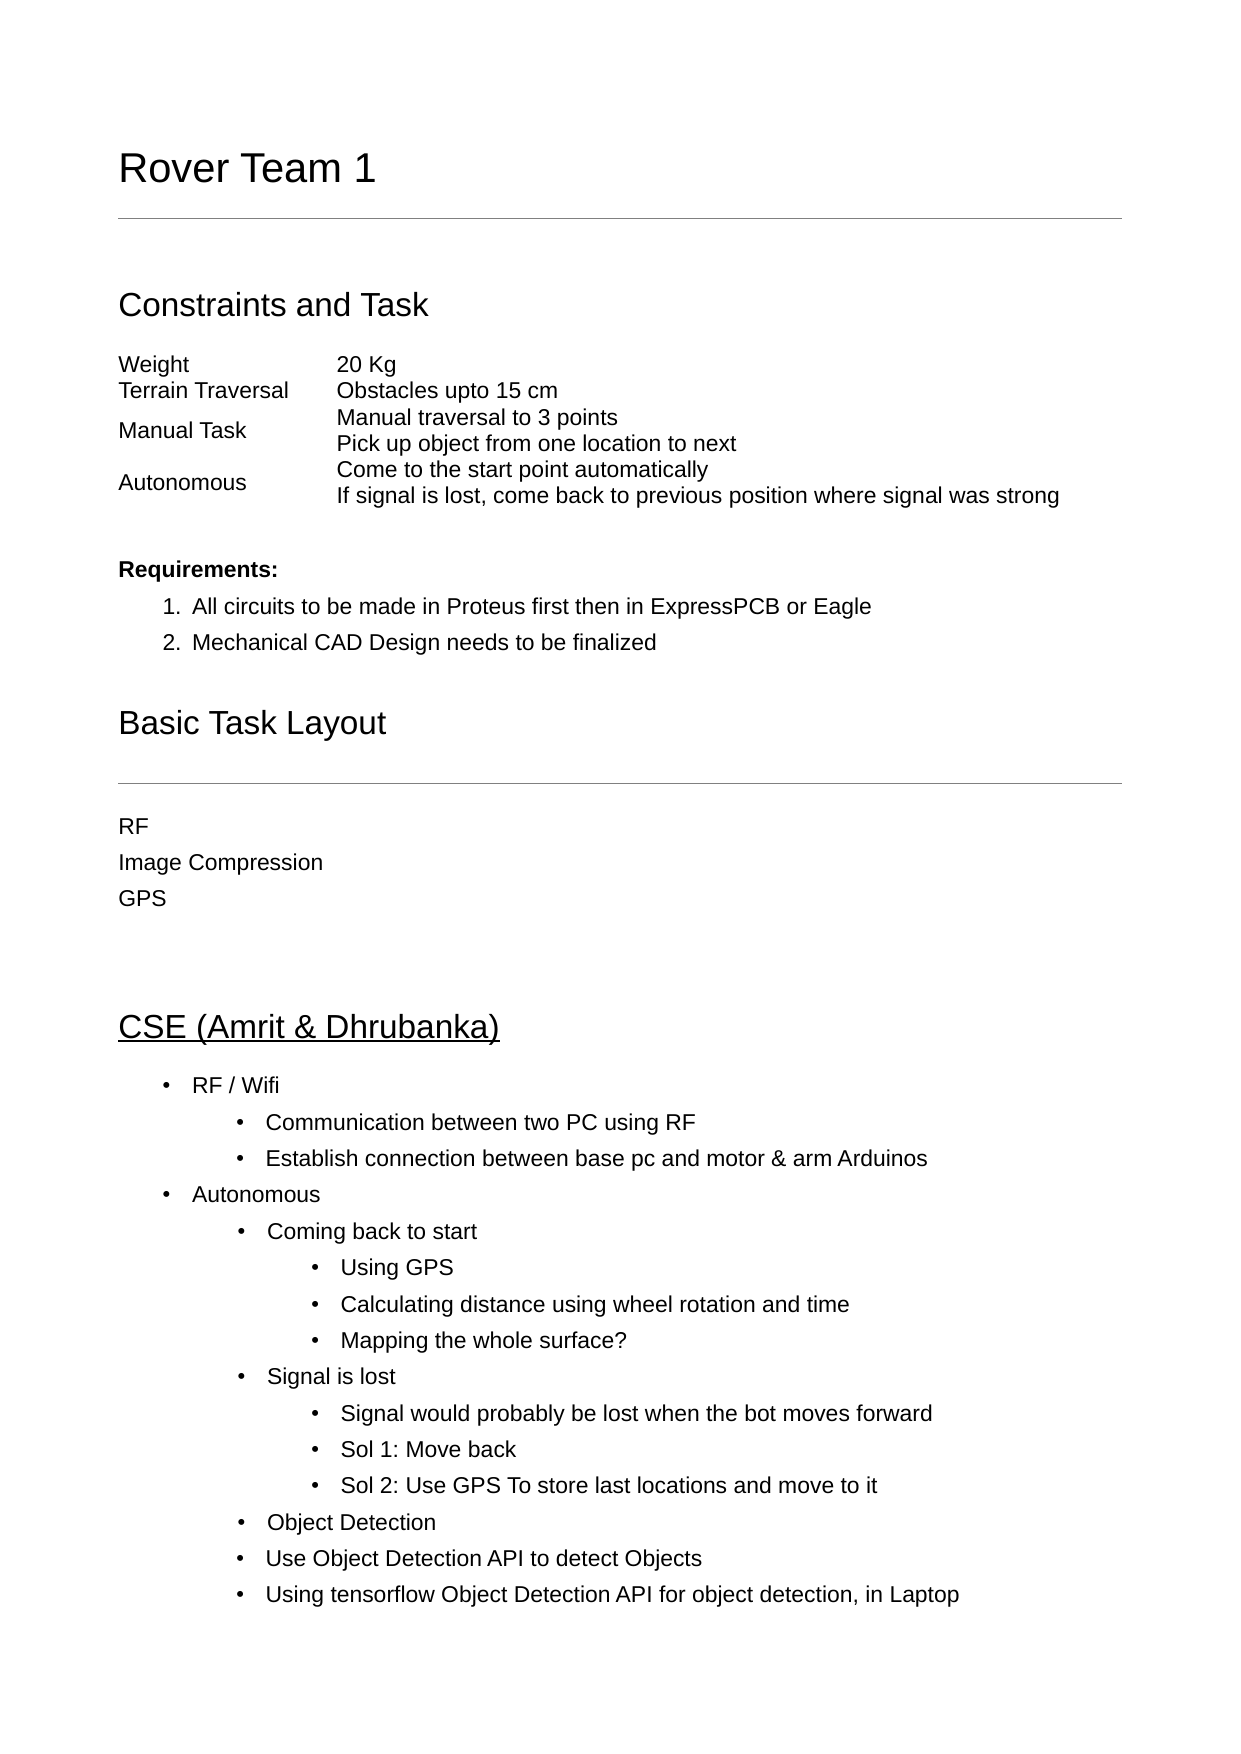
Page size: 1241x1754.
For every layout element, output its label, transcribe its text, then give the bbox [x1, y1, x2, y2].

list Autonomous [162, 1181, 1122, 1208]
table_cell Manual Task [118, 404, 336, 456]
table_cell If signal is lost, come back to previous position where signal was strong [336, 483, 1117, 509]
text GPS [118, 885, 1122, 912]
table_header 20 Kg [336, 351, 1117, 377]
subtitle Constraints and Task [118, 285, 1122, 324]
list All circuits to be made in Proteus first then in ExpressPCB or Eagle [162, 593, 1122, 619]
table_header Weight [118, 351, 336, 377]
list RF / Wifi [162, 1072, 1122, 1099]
list Using tensorflow Object Detection API for object detection, in Laptop [236, 1581, 1122, 1608]
text Image Compression [118, 849, 1122, 875]
text Requirements: [118, 556, 1122, 583]
list Communication between two PC using RF [236, 1109, 1122, 1135]
list Establish connection between base pc and motor & arm Arduinos [236, 1145, 1122, 1171]
list Using GPS [311, 1254, 1122, 1281]
table_cell Terrain Traversal [118, 377, 336, 403]
list Coming back to start [237, 1218, 1122, 1244]
list Use Object Detection API to detect Objects [236, 1545, 1122, 1571]
text RF [118, 813, 1122, 839]
list Mapping the whole surface? [311, 1327, 1122, 1353]
subtitle CSE (Amrit & Dhrubanka) [118, 1007, 1122, 1045]
table_cell Come to the start point automatically [336, 456, 1117, 482]
table_cell Pick up object from one location to next [336, 430, 1117, 456]
list Sol 2: Use GPS To store last locations and move to it [311, 1472, 1122, 1499]
table_cell Obstacles upto 15 cm [336, 377, 1117, 403]
list Mechanical CAD Design needs to be finalized [162, 629, 1122, 656]
list Object Detection [237, 1509, 1122, 1535]
subtitle Rover Team 1 [118, 143, 1122, 191]
list Calculating distance using wheel rotation and time [311, 1291, 1122, 1317]
subtitle Basic Task Layout [118, 703, 1122, 741]
list Signal is lost [237, 1363, 1122, 1389]
table_cell Manual traversal to 3 points [336, 404, 1117, 430]
list Signal would probably be lost when the bot moves forward [311, 1399, 1122, 1426]
list Sol 1: Move back [311, 1436, 1122, 1462]
table_cell Autonomous [118, 456, 336, 509]
